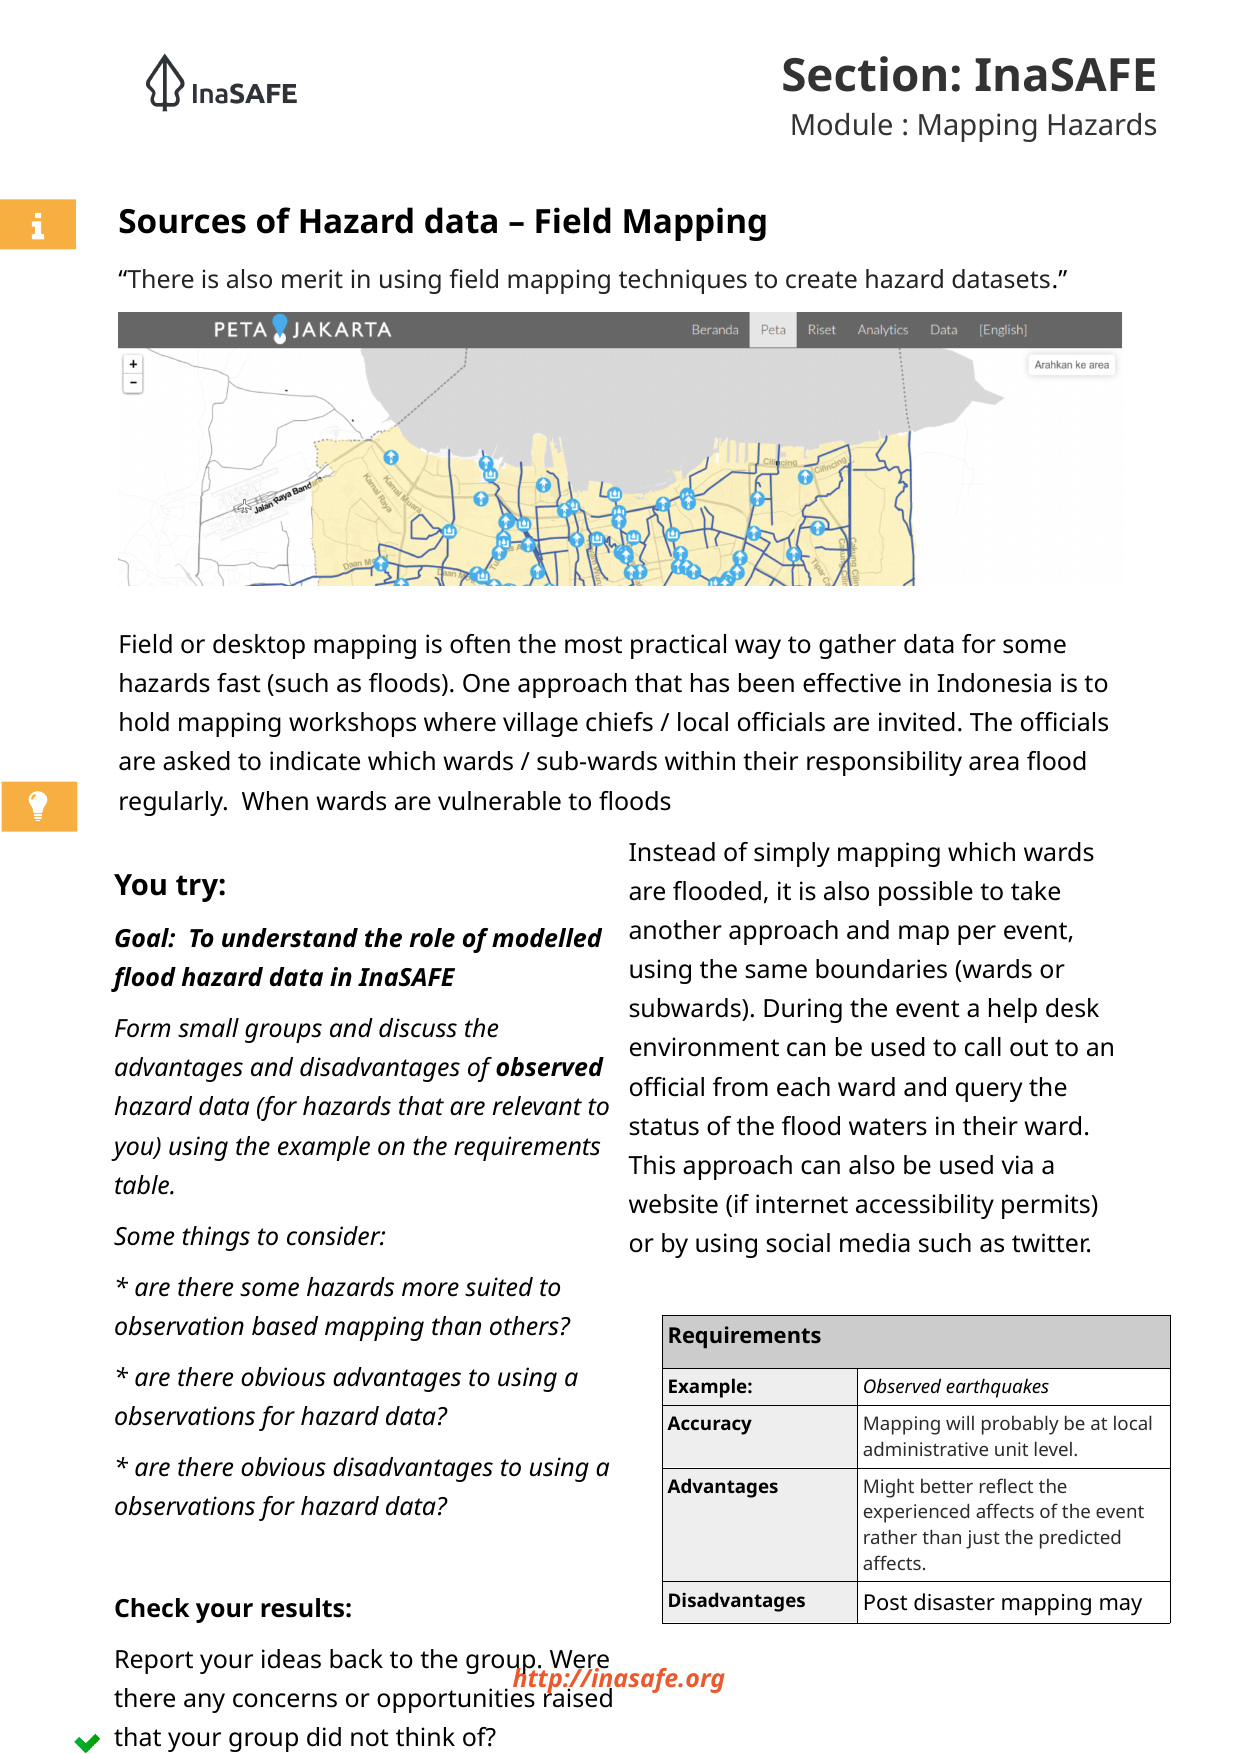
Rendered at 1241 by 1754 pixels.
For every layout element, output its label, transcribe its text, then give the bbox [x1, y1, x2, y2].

text Instead of simply mapping which wards are flooded, it is also possible to take another approach and map per event, using the same boundaries (wards or subwards). During the event a help desk environment can be used to call out to an official from each ward and query the status of the flood waters in their ward. This approach can also be used via a website (if internet accessibility permits) or by using social media such as twitter. [118, 834, 1122, 1260]
text Field or desktop mapping is often the most practical way to gather data for some hazards fast (such as floods). One approach that has been effective in Indonesia is to hold mapping workshops where village chiefs / local officials are invited. The officials are asked to indicate which wards / sub-wards within their responsibility area flood regularly. When wards are vulnerable to floods [118, 627, 1122, 817]
table_cell Might better reflect the experienced affects of the event rather than just the predicted affects. [858, 1469, 1170, 1581]
picture [126, 35, 322, 131]
subtitle Sources of Hazard data – Field Mapping [118, 198, 1122, 243]
table_cell Advantages [663, 1469, 857, 1581]
table_cell Observed earthquakes [858, 1369, 1170, 1405]
table_header Requirements [663, 1316, 1170, 1368]
table_cell Disadvantages [663, 1582, 857, 1622]
picture [118, 312, 1123, 586]
table_cell Mapping will probably be at local administrative unit level. [858, 1406, 1170, 1467]
text “There is also merit in using field mapping techniques to create hazard datasets.” [118, 262, 1122, 296]
table_cell Example: [663, 1369, 857, 1405]
table_cell Post disaster mapping may [858, 1582, 1170, 1622]
table_cell Accuracy [663, 1406, 857, 1467]
